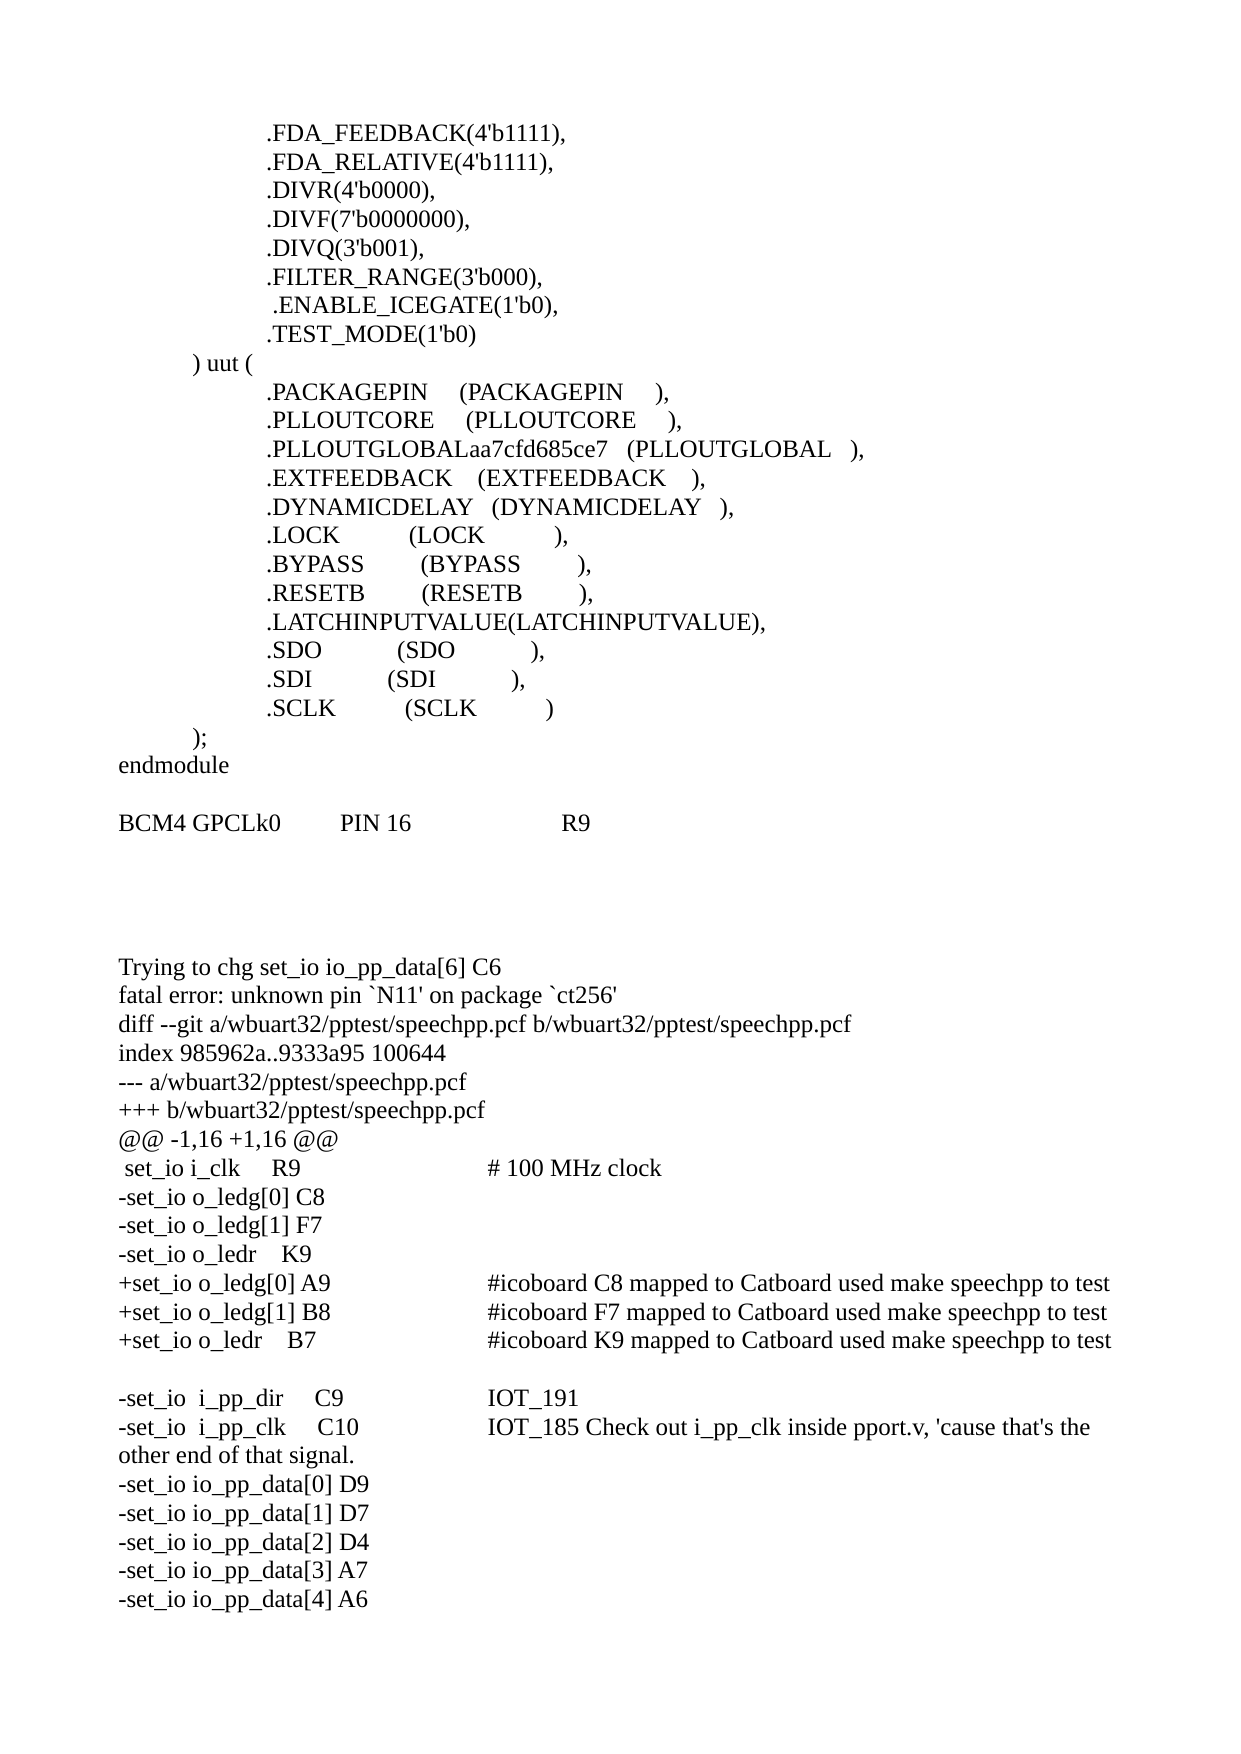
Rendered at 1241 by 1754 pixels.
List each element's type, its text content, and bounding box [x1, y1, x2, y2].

text fatal error: unknown pin `N11' on package `ct256' [118, 981, 1122, 1009]
text +set_io o_ledr B7 #icoboard K9 mapped to Catboard used make speechpp to test [118, 1326, 1122, 1354]
text .LOCK (LOCK ), [118, 521, 1122, 549]
text Trying to chg set_io io_pp_data[6] C6 [118, 952, 1122, 981]
text .DIVF(7'b0000000), [118, 204, 1122, 233]
text .SDO (SDO ), [118, 636, 1122, 664]
text -set_io o_ledr K9 [118, 1239, 1122, 1268]
text .SDI (SDI ), [118, 664, 1122, 693]
text -set_io io_pp_data[3] A7 [118, 1556, 1122, 1584]
text .PACKAGEPIN (PACKAGEPIN ), [118, 377, 1122, 406]
text -set_io i_pp_clk C10 IOT_185 Check out i_pp_clk inside pport.v, 'cause that's the other end of that signal. [118, 1412, 1122, 1469]
text -set_io o_ledg[0] C8 [118, 1182, 1122, 1211]
text -set_io io_pp_data[2] D4 [118, 1527, 1122, 1556]
text diff --git a/wbuart32/pptest/speechpp.pcf b/wbuart32/pptest/speechpp.pcf [118, 1009, 1122, 1038]
text .RESETB (RESETB ), [118, 578, 1122, 607]
text .ENABLE_ICEGATE(1'b0), [118, 291, 1122, 319]
text ) uut ( [118, 348, 1122, 377]
text index 985962a..9333a95 100644 [118, 1038, 1122, 1067]
text .FDA_RELATIVE(4'b1111), [118, 147, 1122, 176]
text .DYNAMICDELAY (DYNAMICDELAY ), [118, 492, 1122, 521]
text @@ -1,16 +1,16 @@ [118, 1124, 1122, 1153]
text .PLLOUTCORE (PLLOUTCORE ), [118, 406, 1122, 434]
text .BYPASS (BYPASS ), [118, 549, 1122, 578]
text ); [118, 722, 1122, 751]
text -set_io io_pp_data[0] D9 [118, 1469, 1122, 1498]
text endmodule [118, 751, 1122, 779]
text .DIVR(4'b0000), [118, 176, 1122, 204]
text -set_io o_ledg[1] F7 [118, 1211, 1122, 1239]
text .DIVQ(3'b001), [118, 233, 1122, 262]
text .FILTER_RANGE(3'b000), [118, 262, 1122, 291]
text .SCLK (SCLK ) [118, 693, 1122, 722]
text .TEST_MODE(1'b0) [118, 319, 1122, 348]
text -set_io io_pp_data[1] D7 [118, 1498, 1122, 1527]
text +++ b/wbuart32/pptest/speechpp.pcf [118, 1096, 1122, 1124]
text +set_io o_ledg[0] A9 #icoboard C8 mapped to Catboard used make speechpp to test [118, 1268, 1122, 1297]
text --- a/wbuart32/pptest/speechpp.pcf [118, 1067, 1122, 1096]
text .PLLOUTGLOBALaa7cfd685ce7 (PLLOUTGLOBAL ), [118, 434, 1122, 463]
text .FDA_FEEDBACK(4'b1111), [118, 118, 1122, 147]
text -set_io i_pp_dir C9 IOT_191 [118, 1383, 1122, 1412]
text -set_io io_pp_data[4] A6 [118, 1584, 1122, 1613]
text .EXTFEEDBACK (EXTFEEDBACK ), [118, 463, 1122, 492]
text BCM4 GPCLk0 PIN 16 R9 [118, 808, 1122, 837]
text set_io i_clk R9 # 100 MHz clock [118, 1153, 1122, 1182]
text +set_io o_ledg[1] B8 #icoboard F7 mapped to Catboard used make speechpp to test [118, 1297, 1122, 1326]
text .LATCHINPUTVALUE(LATCHINPUTVALUE), [118, 607, 1122, 636]
